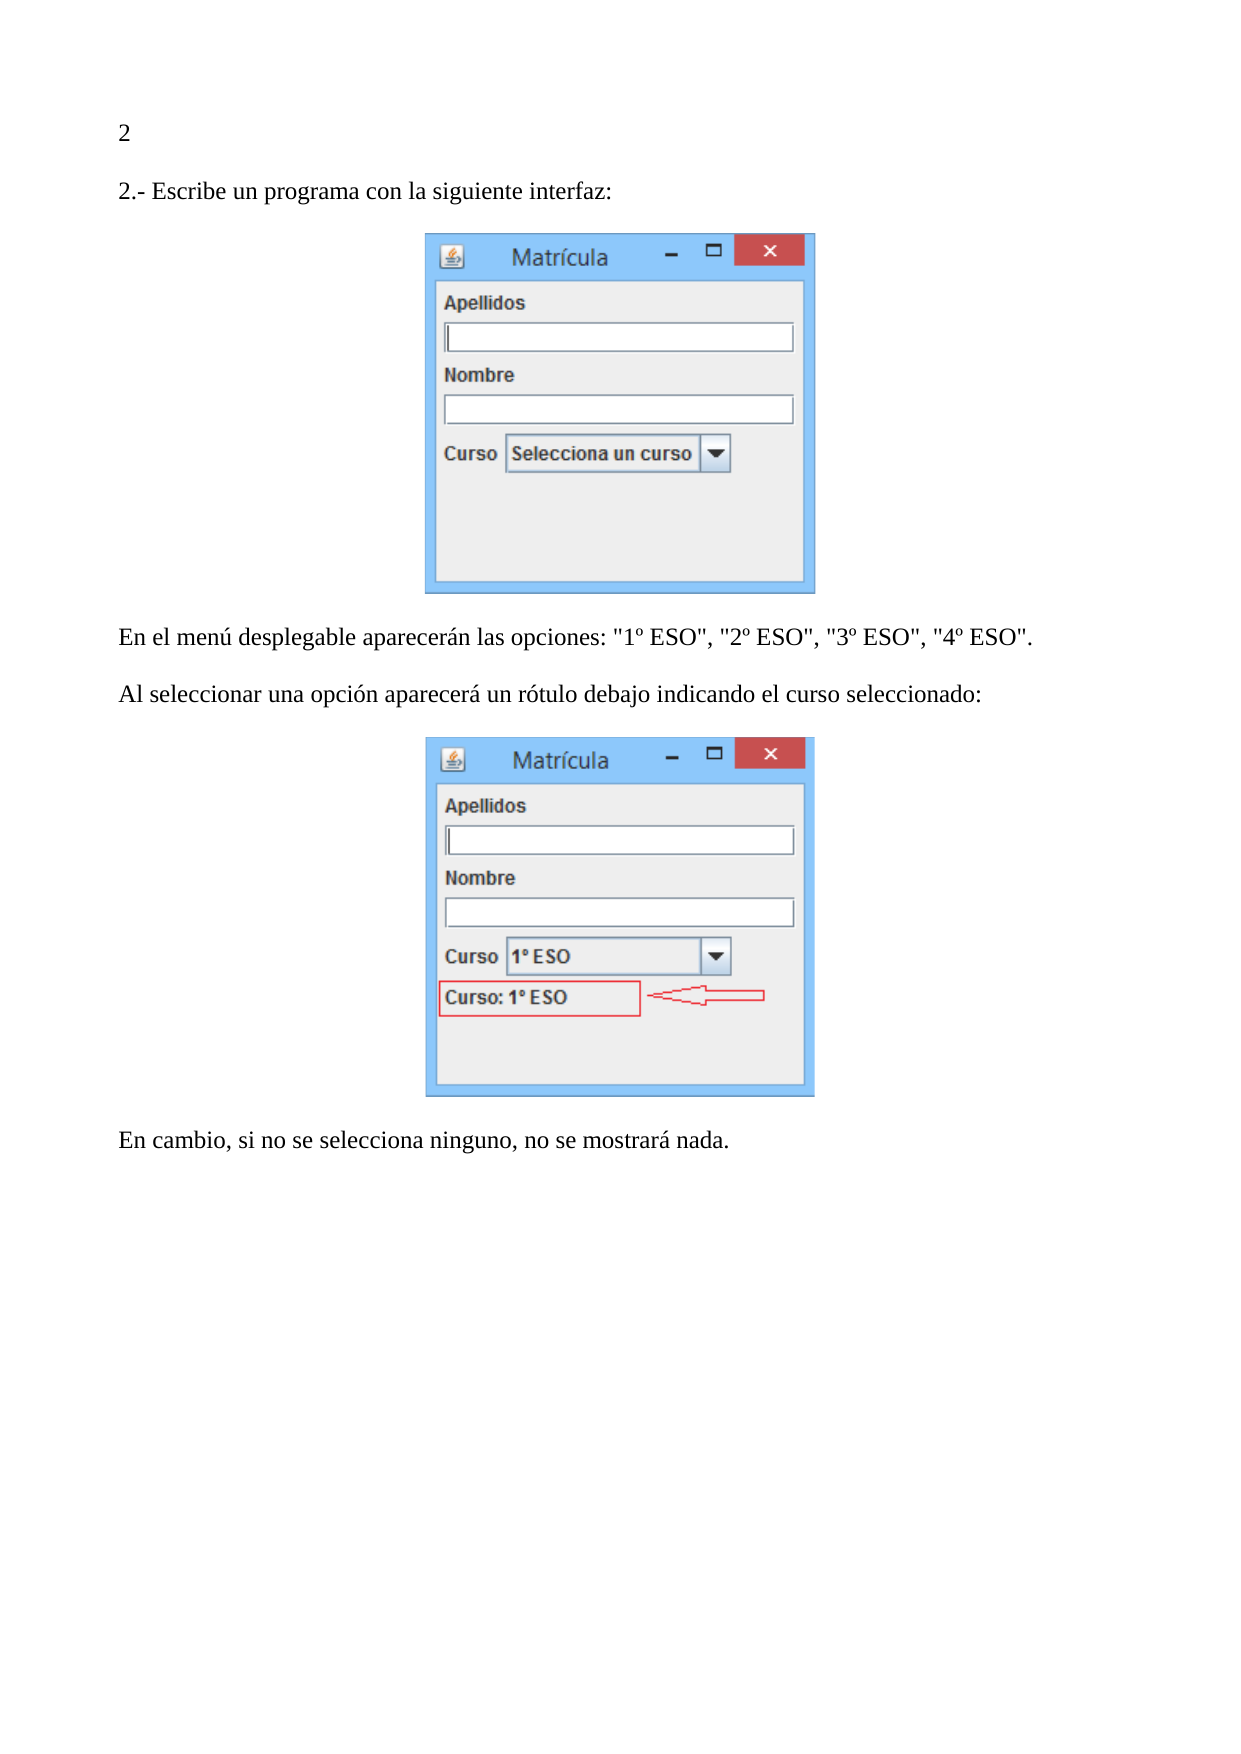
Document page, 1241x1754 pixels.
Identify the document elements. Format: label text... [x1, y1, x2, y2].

text En el menú desplegable aparecerán las opciones: "1º ESO", "2º ESO", "3º ESO", "4º ESO". [118, 622, 1122, 651]
text En cambio, si no se selecciona ninguno, no se mostrará nada. [118, 1125, 1122, 1154]
picture [425, 737, 815, 1097]
picture [424, 233, 816, 594]
text 2.- Escribe un programa con la siguiente interfaz: [118, 176, 1122, 205]
text Al seleccionar una opción aparecerá un rótulo debajo indicando el curso seleccionado: [118, 679, 1122, 708]
